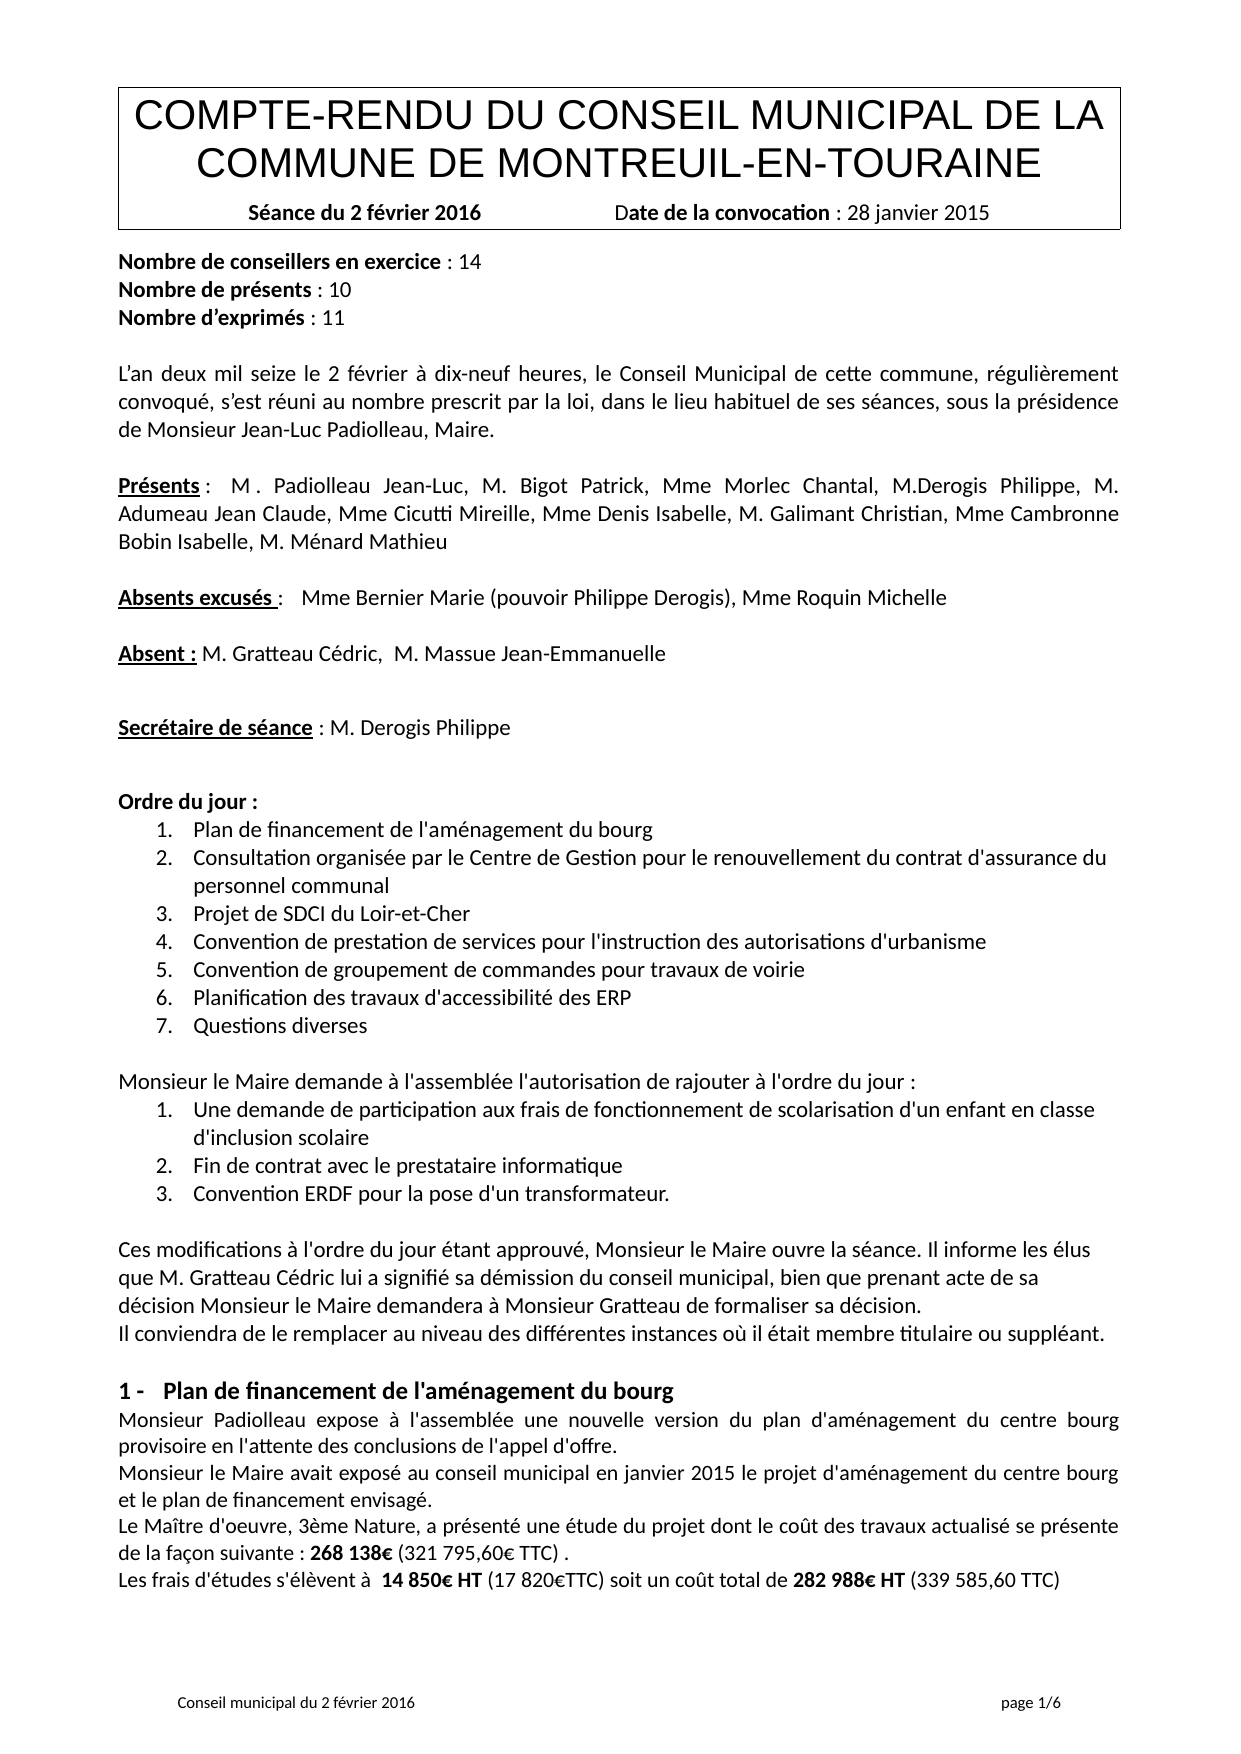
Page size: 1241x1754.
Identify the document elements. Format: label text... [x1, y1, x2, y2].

text Ordre du jour : [118, 787, 1120, 815]
list Consultation organisée par le Centre de Gestion pour le renouvellement du contrat d'assurance du personnel communal [156, 843, 1120, 899]
text Il conviendra de le remplacer au niveau des différentes instances où il était membre titulaire ou suppléant. [118, 1319, 1120, 1347]
text Nombre de présents : 10 [118, 275, 1120, 303]
text Les frais d'études s'élèvent à 14 850€ HT (17 820€TTC) soit un coût total de 282 988€ HT (339 585,60 TTC) [118, 1566, 1120, 1592]
text Monsieur le Maire demande à l'assemblée l'autorisation de rajouter à l'ordre du jour : [118, 1067, 1120, 1095]
list Questions diverses [156, 1011, 1120, 1039]
text Secrétaire de séance : M. Derogis Philippe [118, 713, 1120, 741]
text Le Maître d'oeuvre, 3ème Nature, a présenté une étude du projet dont le coût des travaux actualisé se présente de la façon suivante : 268 138€ (321 795,60€ TTC) . [118, 1512, 1120, 1566]
text Présents : M . Padiolleau Jean-Luc, M. Bigot Patrick, Mme Morlec Chantal, M.Derogis Philippe, M. Adumeau Jean Claude, Mme Cicutti Mireille, Mme Denis Isabelle, M. Galimant Christian, Mme Cambronne Bobin Isabelle, M. Ménard Mathieu [118, 471, 1120, 555]
text Séance du 2 février 2016 Date de la convocation : 28 janvier 2015 [119, 195, 1120, 229]
text Monsieur Padiolleau expose à l'assemblée une nouvelle version du plan d'aménagement du centre bourg provisoire en l'attente des conclusions de l'appel d'offre. [118, 1406, 1120, 1459]
list Fin de contrat avec le prestataire informatique [156, 1151, 1120, 1179]
list Convention de groupement de commandes pour travaux de voirie [156, 955, 1120, 983]
text Nombre d’exprimés : 11 [118, 303, 1120, 331]
list Convention de prestation de services pour l'instruction des autorisations d'urbanisme [156, 927, 1120, 955]
subtitle Plan de financement de l'aménagement du bourg [118, 1375, 1120, 1406]
text Nombre de conseillers en exercice : 14 [118, 247, 1120, 275]
list Une demande de participation aux frais de fonctionnement de scolarisation d'un enfant en classe d'inclusion scolaire [156, 1095, 1120, 1151]
list Plan de financement de l'aménagement du bourg [156, 815, 1120, 843]
text Absents excusés : Mme Bernier Marie (pouvoir Philippe Derogis), Mme Roquin Michelle [118, 583, 1120, 611]
text Monsieur le Maire avait exposé au conseil municipal en janvier 2015 le projet d'aménagement du centre bourg et le plan de financement envisagé. [118, 1459, 1120, 1512]
text L’an deux mil seize le 2 février à dix-neuf heures, le Conseil Municipal de cette commune, régulièrement convoqué, s’est réuni au nombre prescrit par la loi, dans le lieu habituel de ses séances, sous la présidence de Monsieur Jean-Luc Padiolleau, Maire. [118, 359, 1120, 443]
subtitle COMPTE-RENDU DU CONSEIL MUNICIPAL DE LA COMMUNE DE MONTREUIL-EN-TOURAINE [119, 88, 1120, 186]
text Ces modifications à l'ordre du jour étant approuvé, Monsieur le Maire ouvre la séance. Il informe les élus que M. Gratteau Cédric lui a signifié sa démission du conseil municipal, bien que prenant acte de sa décision Monsieur le Maire demandera à Monsieur Gratteau de formaliser sa décision. [118, 1235, 1120, 1319]
list Convention ERDF pour la pose d'un transformateur. [156, 1179, 1120, 1207]
list Planification des travaux d'accessibilité des ERP [156, 983, 1120, 1011]
list Projet de SDCI du Loir-et-Cher [156, 899, 1120, 927]
text Absent : M. Gratteau Cédric, M. Massue Jean-Emmanuelle [118, 639, 1120, 667]
